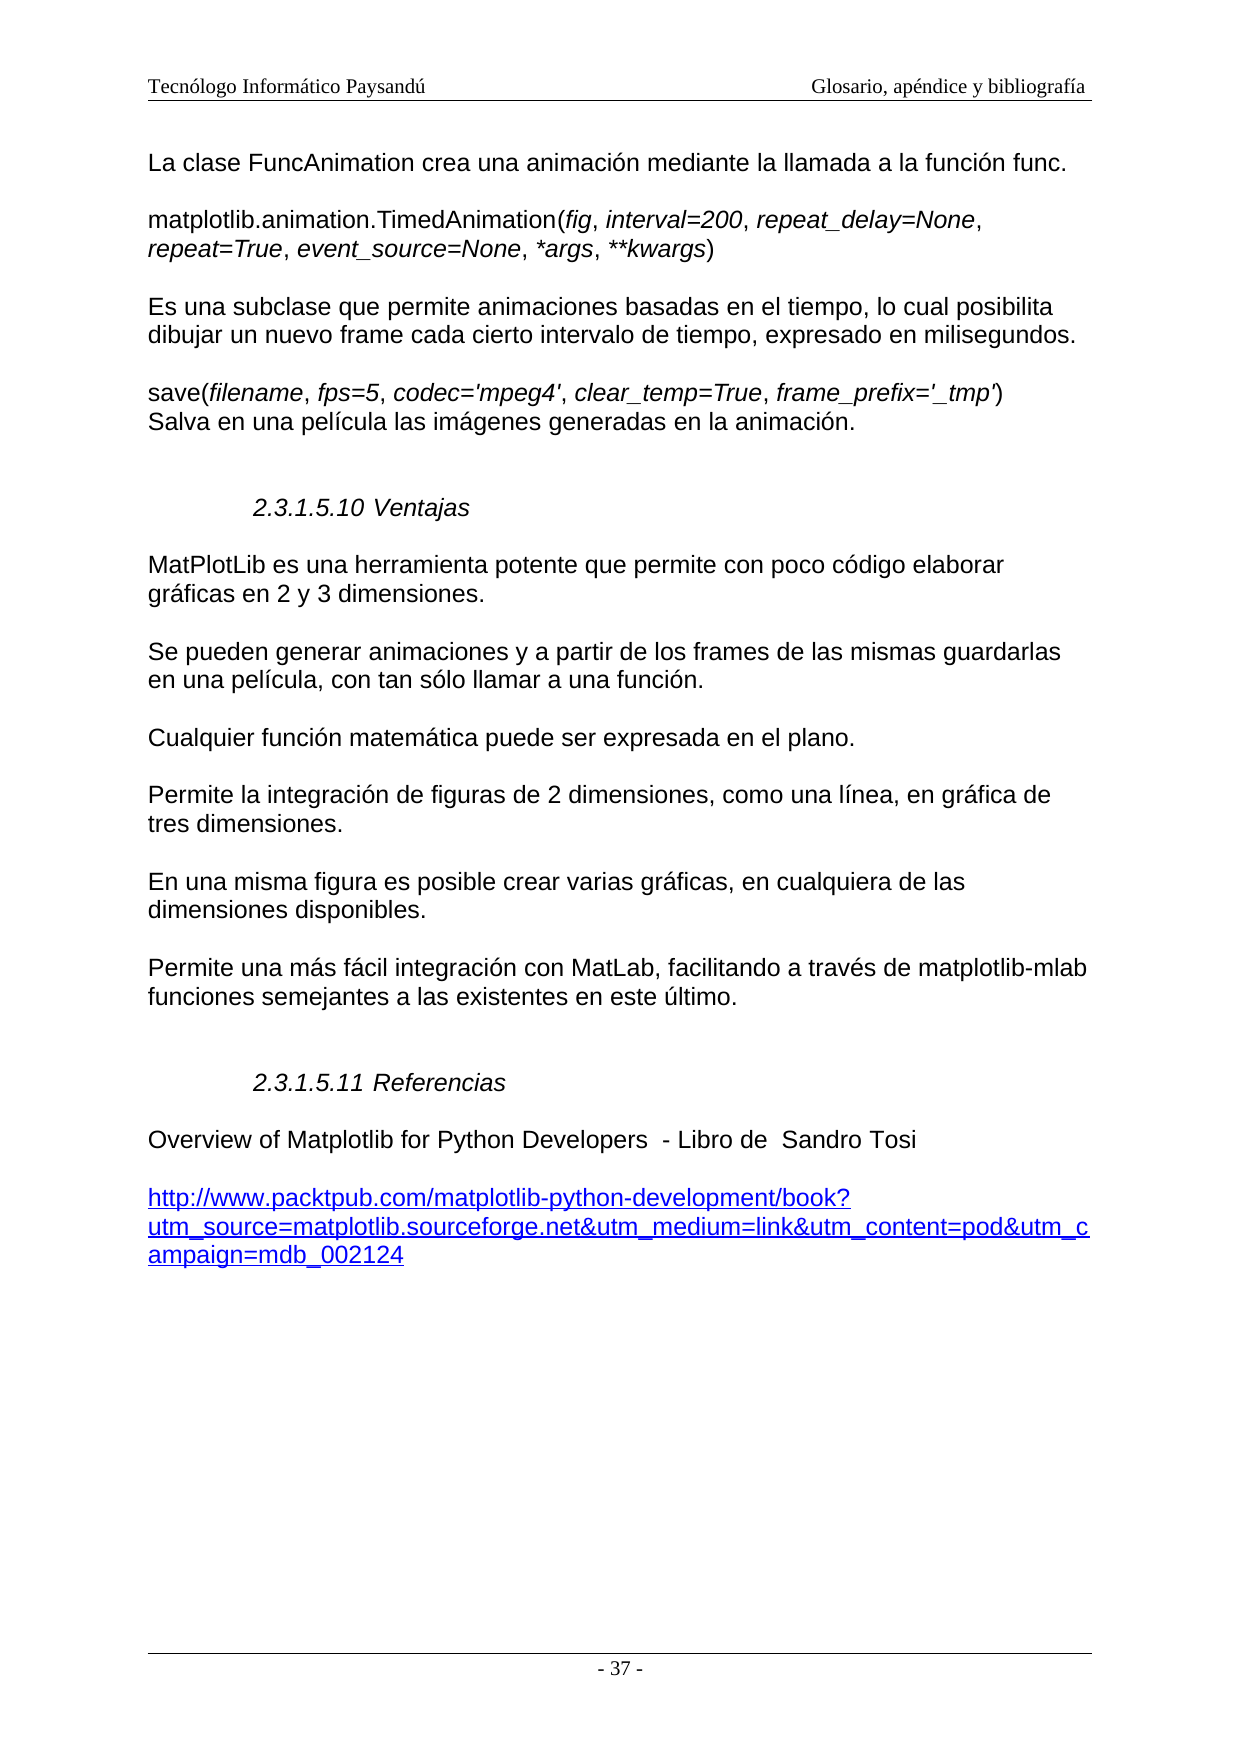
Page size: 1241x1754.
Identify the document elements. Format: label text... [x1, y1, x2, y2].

subtitle Referencias [253, 1068, 1092, 1096]
subtitle Ventajas [253, 493, 1092, 521]
text Salva en una película las imágenes generadas en la animación. [148, 406, 1092, 435]
text La clase FuncAnimation crea una animación mediante la llamada a la función func. [148, 148, 1092, 176]
text Se pueden generar animaciones y a partir de los frames de las mismas guardarlas en una película, con tan sólo llamar a una función. [148, 636, 1092, 694]
text Es una subclase que permite animaciones basadas en el tiempo, lo cual posibilita dibujar un nuevo frame cada cierto intervalo de tiempo, expresado en milisegundos. [148, 291, 1092, 349]
text http://www.packtpub.com/matplotlib-python-development/book?utm_source=matplotlib.sourceforge.net&utm_medium=link&utm_content=pod&utm_campaign=mdb_002124 [148, 1183, 1092, 1269]
text Cualquier función matemática puede ser expresada en el plano. [148, 723, 1092, 751]
text MatPlotLib es una herramienta potente que permite con poco código elaborar gráficas en 2 y 3 dimensiones. [148, 550, 1092, 608]
text Permite una más fácil integración con MatLab, facilitando a través de matplotlib-mlab funciones semejantes a las existentes en este último. [148, 953, 1092, 1010]
text Overview of Matplotlib for Python Developers - Libro de Sandro Tosi [148, 1125, 1092, 1154]
text save(filename, fps=5, codec='mpeg4', clear_temp=True, frame_prefix='_tmp') [148, 378, 1092, 406]
text Permite la integración de figuras de 2 dimensiones, como una línea, en gráfica de tres dimensiones. [148, 780, 1092, 838]
text En una misma figura es posible crear varias gráficas, en cualquiera de las dimensiones disponibles. [148, 866, 1092, 924]
text matplotlib.animation.TimedAnimation(fig, interval=200, repeat_delay=None, repeat=True, event_source=None, *args, **kwargs) [148, 205, 1092, 263]
